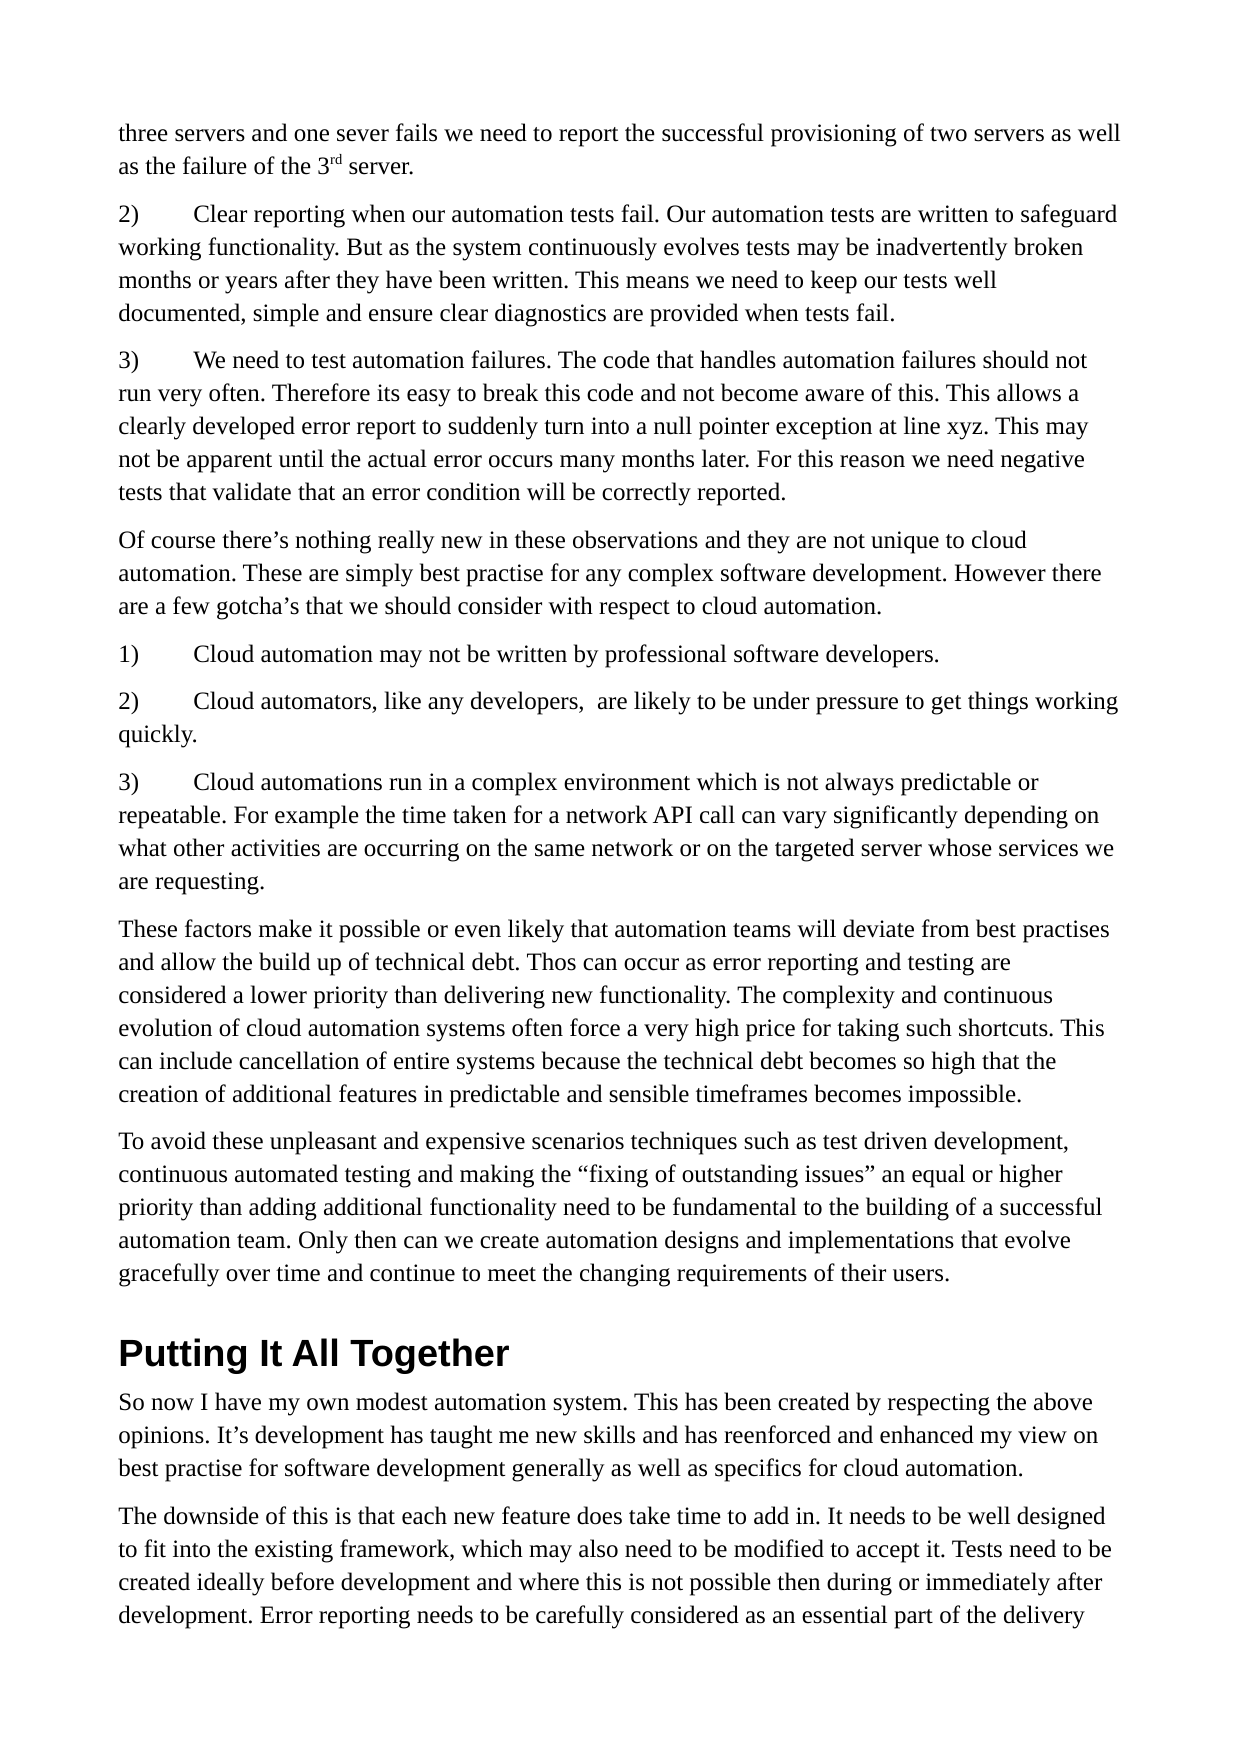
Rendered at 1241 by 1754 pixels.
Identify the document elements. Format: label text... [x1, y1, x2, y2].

text 3) We need to test automation failures. The code that handles automation failures should not run very often. Therefore its easy to break this code and not become aware of this. This allows a clearly developed error report to suddenly turn into a null pointer exception at line xyz. This may not be apparent until the actual error occurs many months later. For this reason we need negative tests that validate that an error condition will be correctly reported. [118, 345, 1122, 506]
text To avoid these unpleasant and expensive scenarios techniques such as test driven development, continuous automated testing and making the “fixing of outstanding issues” an equal or higher priority than adding additional functionality need to be fundamental to the building of a successful automation team. Only then can we create automation designs and implementations that evolve gracefully over time and continue to meet the changing requirements of their users. [118, 1126, 1122, 1287]
text 2) Clear reporting when our automation tests fail. Our automation tests are written to safeguard working functionality. But as the system continuously evolves tests may be inadvertently broken months or years after they have been written. This means we need to keep our tests well documented, simple and ensure clear diagnostics are provided when tests fail. [118, 199, 1122, 327]
text Of course there’s nothing really new in these observations and they are not unique to cloud automation. These are simply best practise for any complex software development. However there are a few gotcha’s that we should consider with respect to cloud automation. [118, 525, 1122, 620]
text The downside of this is that each new feature does take time to add in. It needs to be well designed to fit into the existing framework, which may also need to be modified to accept it. Tests need to be created ideally before development and where this is not possible then during or immediately after development. Error reporting needs to be carefully considered as an essential part of the delivery [118, 1501, 1122, 1629]
text 1) Cloud automation may not be written by professional software developers. [118, 639, 1122, 667]
text 3) Cloud automations run in a complex environment which is not always predictable or repeatable. For example the time taken for a network API call can vary significantly depending on what other activities are occurring on the same network or on the targeted server whose services we are requesting. [118, 767, 1122, 895]
text three servers and one sever fails we need to report the successful provisioning of two servers as well as the failure of the 3rd server. [118, 118, 1122, 180]
subtitle Putting It All Together [118, 1331, 1122, 1375]
text So now I have my own modest automation system. This has been created by respecting the above opinions. It’s development has taught me new skills and has reenforced and enhanced my view on best practise for software development generally as well as specifics for cloud automation. [118, 1387, 1122, 1482]
text 2) Cloud automators, like any developers, are likely to be under pressure to get things working quickly. [118, 686, 1122, 748]
text These factors make it possible or even likely that automation teams will deviate from best practises and allow the build up of technical debt. Thos can occur as error reporting and testing are considered a lower priority than delivering new functionality. The complexity and continuous evolution of cloud automation systems often force a very high price for taking such shortcuts. This can include cancellation of entire systems because the technical debt becomes so high that the creation of additional features in predictable and sensible timeframes becomes impossible. [118, 914, 1122, 1107]
